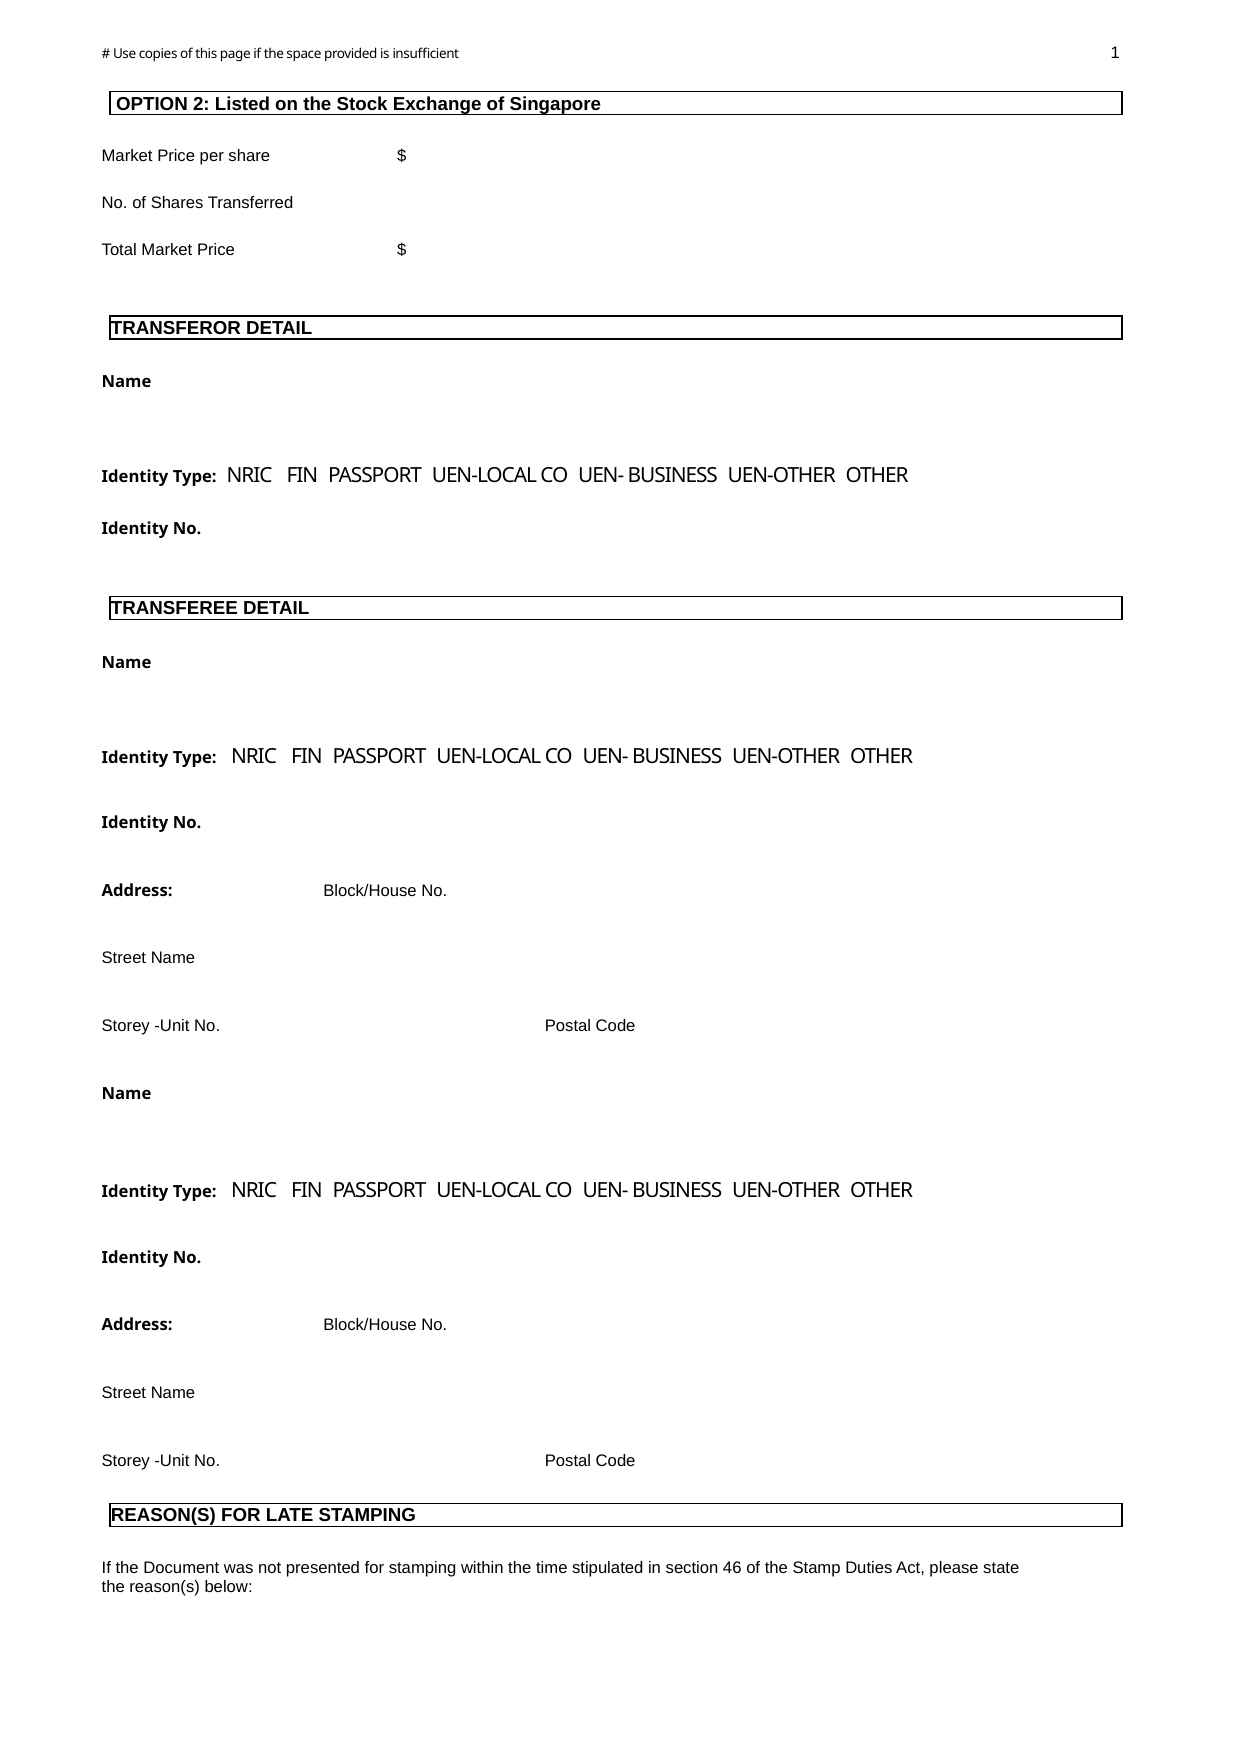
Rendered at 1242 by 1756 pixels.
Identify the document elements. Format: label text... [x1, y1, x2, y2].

text Identity No. [101, 1232, 1158, 1272]
text Name [101, 650, 1158, 673]
text Identity Type: NRIC FIN PASSPORT UEN-LOCAL CO UEN- BUSINESS UEN-OTHER OTHER [101, 741, 1158, 769]
text Address: Block/House No. [101, 865, 1158, 904]
text OPTION 2: Listed on the Stock Exchange of Singapore [111, 92, 1121, 114]
text Identity No. [101, 797, 1158, 837]
text Name [101, 370, 1158, 393]
text Identity Type: NRIC FIN PASSPORT UEN-LOCAL CO UEN- BUSINESS UEN-OTHER OTHER [101, 1175, 1158, 1204]
text Street Name [101, 1367, 1158, 1407]
text Name [101, 1068, 1158, 1108]
text TRANSFEROR DETAIL [111, 317, 1121, 338]
text No. of Shares Transferred [101, 193, 1158, 212]
text Identity Type: NRIC FIN PASSPORT UEN-LOCAL CO UEN- BUSINESS UEN-OTHER OTHER [101, 460, 1158, 489]
text # Use copies of this page if the space provided is insufficient 1 [101, 43, 1158, 63]
text If the Document was not presented for stamping within the time stipulated in section 46 of the Stamp Duties Act, please state the reason(s) below: [101, 1557, 1158, 1596]
text Street Name [101, 933, 1158, 972]
text REASON(S) FOR LATE STAMPING [111, 1504, 1121, 1526]
text Address: Block/House No. [101, 1299, 1158, 1339]
text Storey -Unit No. Postal Code [101, 1000, 1158, 1040]
text Storey -Unit No. Postal Code [101, 1435, 1158, 1475]
text TRANSFEREE DETAIL [111, 597, 1121, 619]
text Market Price per share $ [101, 146, 1158, 165]
text Identity No. [101, 517, 1158, 539]
text Total Market Price $ [101, 240, 1158, 259]
